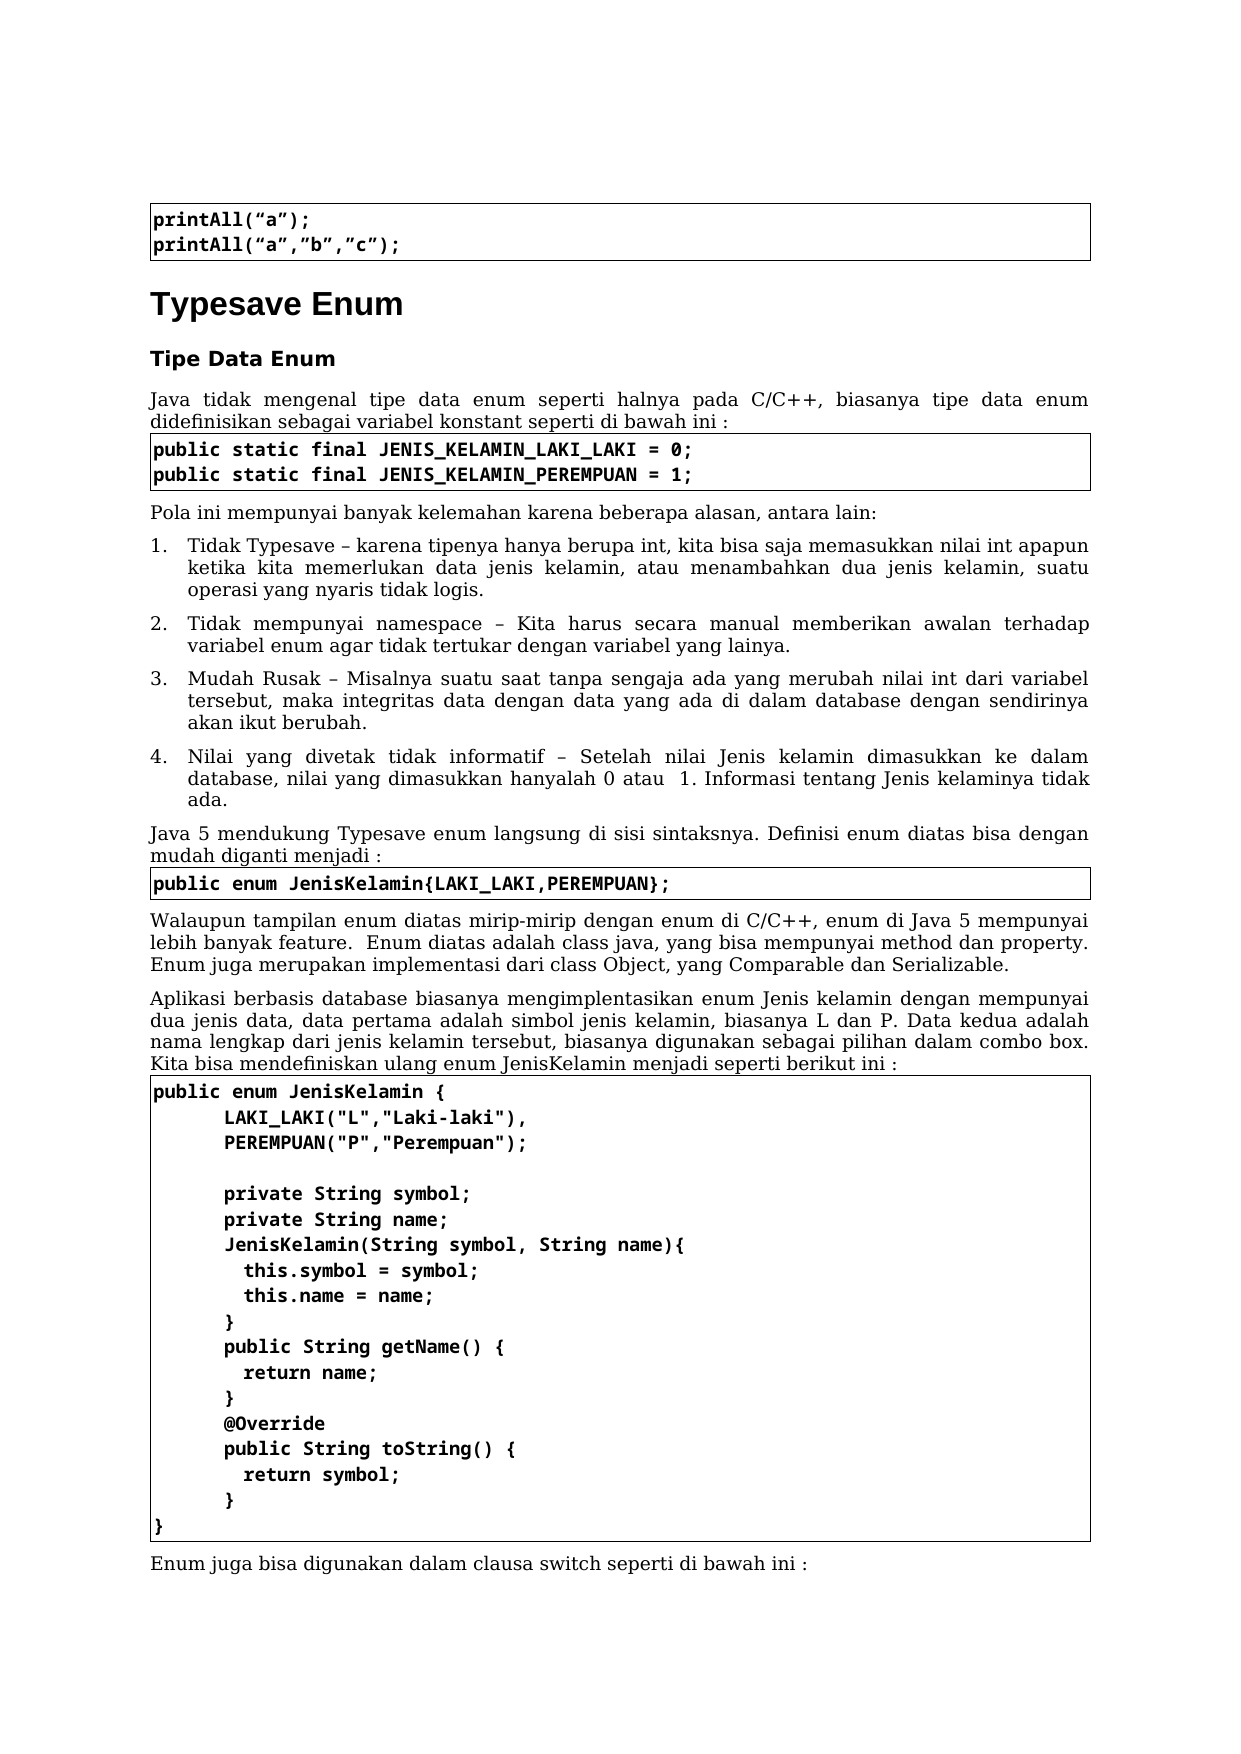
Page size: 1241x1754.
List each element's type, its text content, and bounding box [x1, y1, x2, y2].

list Mudah Rusak – Misalnya suatu saat tanpa sengaja ada yang merubah nilai int dari variabel tersebut, maka integritas data dengan data yang ada di dalam database dengan sendirinya akan ikut berubah. [150, 668, 1091, 734]
text Walaupun tampilan enum diatas mirip-mirip dengan enum di C/C++, enum di Java 5 mempunyai lebih banyak feature. Enum diatas adalah class java, yang bisa mempunyai method dan property. Enum juga merupakan implementasi dari class Object, yang Comparable dan Serializable. [150, 910, 1091, 976]
subtitle Tipe Data Enum [150, 347, 1091, 371]
text } [151, 1509, 1090, 1541]
text private String symbol; [151, 1177, 1090, 1203]
list Nilai yang divetak tidak informatif – Setelah nilai Jenis kelamin dimasukkan ke dalam database, nilai yang dimasukkan hanyalah 0 atau 1. Informasi tentang Jenis kelaminya tidak ada. [150, 746, 1091, 811]
text @Override [151, 1407, 1090, 1433]
text public enum JenisKelamin { [151, 1076, 1090, 1101]
text } [151, 1382, 1090, 1407]
text JenisKelamin(String symbol, String name){ [151, 1228, 1090, 1254]
text public enum JenisKelamin{LAKI_LAKI,PEREMPUAN}; [151, 868, 1090, 899]
text Enum juga bisa digunakan dalam clausa switch seperti di bawah ini : [150, 1553, 1091, 1574]
text return name; [151, 1356, 1090, 1382]
text LAKI_LAKI("L","Laki-laki"), [151, 1101, 1090, 1126]
text Java tidak mengenal tipe data enum seperti halnya pada C/C++, biasanya tipe data enum didefinisikan sebagai variabel konstant seperti di bawah ini : [150, 389, 1091, 433]
text this.name = name; [151, 1279, 1090, 1305]
text } [151, 1484, 1090, 1509]
text return symbol; [151, 1458, 1090, 1484]
text public String toString() { [151, 1433, 1090, 1458]
text } [151, 1305, 1090, 1331]
text public static final JENIS_KELAMIN_PEREMPUAN = 1; [151, 458, 1090, 490]
text PEREMPUAN("P","Perempuan"); [151, 1126, 1090, 1155]
text public String getName() { [151, 1331, 1090, 1356]
list Tidak Typesave – karena tipenya hanya berupa int, kita bisa saja memasukkan nilai int apapun ketika kita memerlukan data jenis kelamin, atau menambahkan dua jenis kelamin, suatu operasi yang nyaris tidak logis. [150, 535, 1091, 601]
text printAll(“a”,”b”,”c”); [151, 229, 1090, 260]
text this.symbol = symbol; [151, 1254, 1090, 1279]
list Tidak mempunyai namespace – Kita harus secara manual memberikan awalan terhadap variabel enum agar tidak tertukar dengan variabel yang lainya. [150, 613, 1091, 657]
text printAll(“a”); [151, 204, 1090, 229]
text public static final JENIS_KELAMIN_LAKI_LAKI = 0; [151, 434, 1090, 458]
text Java 5 mendukung Typesave enum langsung di sisi sintaksnya. Definisi enum diatas bisa dengan mudah diganti menjadi : [150, 823, 1091, 867]
subtitle Typesave Enum [150, 285, 1091, 323]
text private String name; [151, 1203, 1090, 1228]
text Aplikasi berbasis database biasanya mengimplentasikan enum Jenis kelamin dengan mempunyai dua jenis data, data pertama adalah simbol jenis kelamin, biasanya L dan P. Data kedua adalah nama lengkap dari jenis kelamin tersebut, biasanya digunakan sebagai pilihan dalam combo box. Kita bisa mendefiniskan ulang enum JenisKelamin menjadi seperti berikut ini : [150, 988, 1091, 1075]
text Pola ini mempunyai banyak kelemahan karena beberapa alasan, antara lain: [150, 502, 1091, 524]
